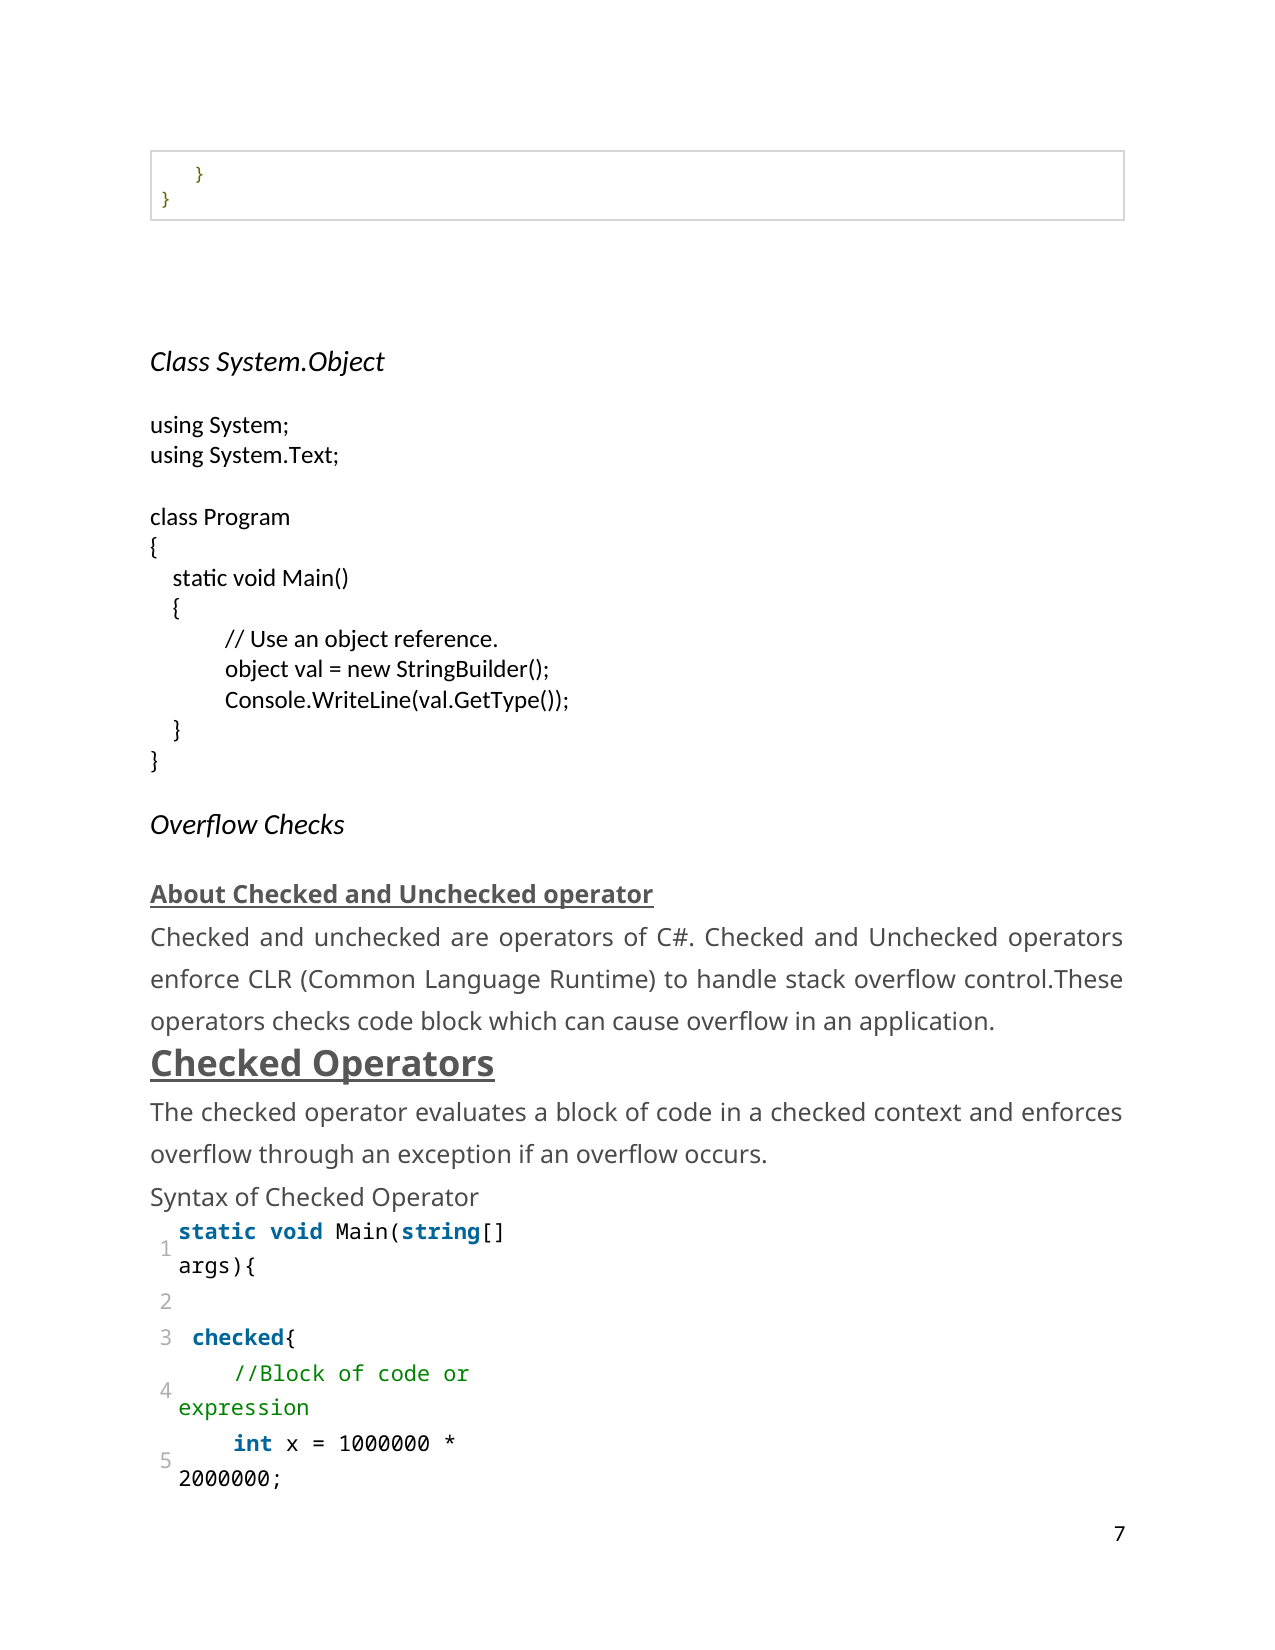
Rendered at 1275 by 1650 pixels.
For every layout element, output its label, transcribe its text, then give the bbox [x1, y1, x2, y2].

table_header 4 [150, 1355, 175, 1425]
text Overflow Checks [150, 806, 1125, 841]
table_header 1 [150, 1213, 175, 1283]
text } [152, 176, 1123, 219]
table_header [175, 1283, 193, 1319]
subtitle Checked Operators [150, 1038, 1125, 1087]
text { [150, 531, 1125, 562]
table_header int x = 1000000 * 2000000; [175, 1425, 565, 1495]
table_header 3 [150, 1319, 175, 1355]
text } [150, 714, 1125, 745]
subtitle About Checked and Unchecked operator [150, 877, 1125, 911]
text } [152, 152, 1123, 176]
table_header static void Main(string[] args){ [175, 1213, 583, 1283]
text static void Main() [150, 562, 1125, 592]
text using System.Text; [150, 439, 1125, 470]
table_header 2 [150, 1283, 175, 1319]
text class Program [150, 501, 1125, 531]
text } [150, 745, 1125, 775]
table_header 5 [150, 1425, 175, 1495]
table_header checked{ [175, 1319, 303, 1355]
text // Use an object reference. [150, 623, 1125, 653]
text Class System.Object [150, 343, 1125, 378]
text Console.WriteLine(val.GetType()); [150, 684, 1125, 714]
text The checked operator evaluates a block of code in a checked context and enforces overflow through an exception if an overflow occurs. [150, 1087, 1125, 1171]
text { [150, 592, 1125, 623]
text object val = new StringBuilder(); [150, 653, 1125, 684]
text Checked and unchecked are operators of C#. Checked and Unchecked operators enforce CLR (Common Language Runtime) to handle stack overflow control.These operators checks code block which can cause overflow in an application. [150, 911, 1125, 1038]
text using System; [150, 409, 1125, 439]
table_header //Block of code or expression [175, 1355, 602, 1425]
text Syntax of Checked Operator [150, 1171, 1125, 1213]
